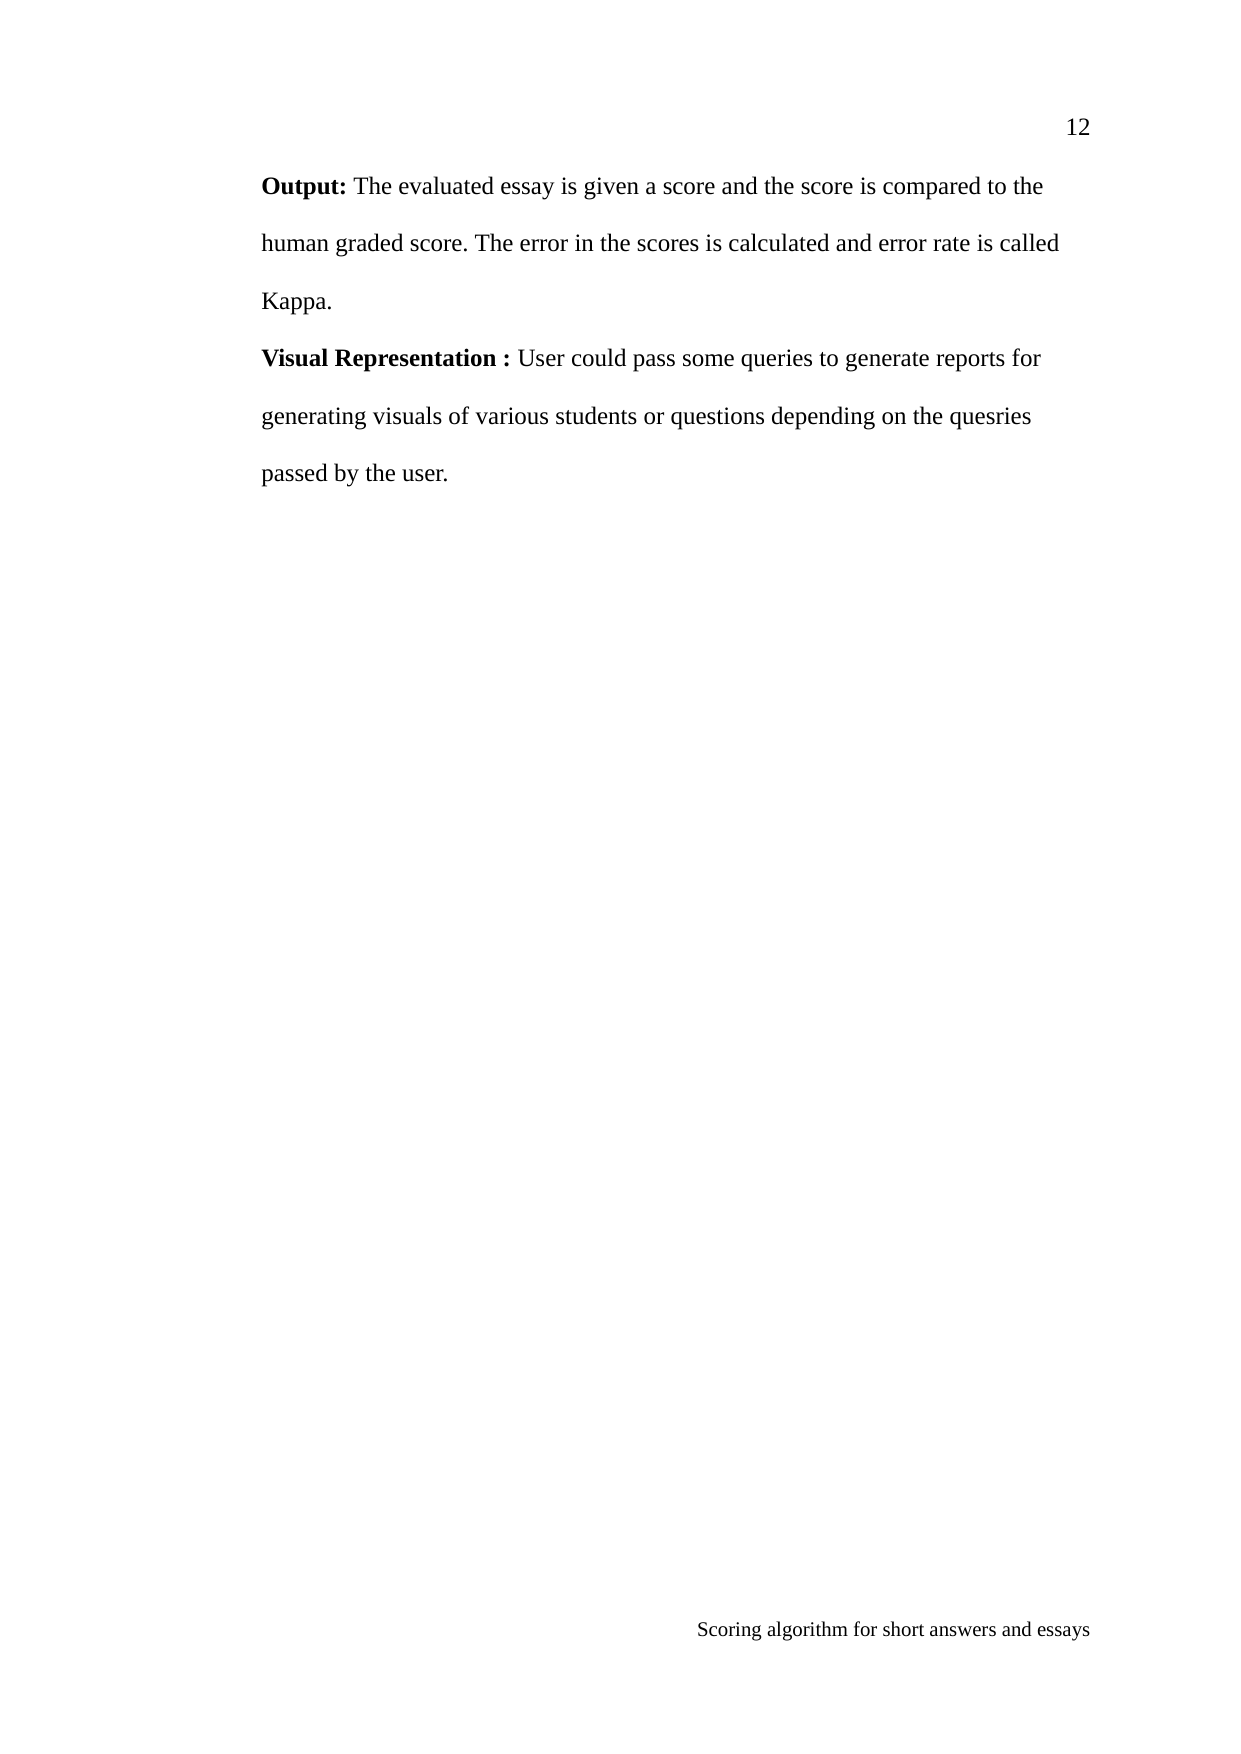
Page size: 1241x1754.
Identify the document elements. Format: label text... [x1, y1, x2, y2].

text Output: The evaluated essay is given a score and the score is compared to the human graded score. The error in the scores is calculated and error rate is called Kappa. [187, 171, 1090, 314]
text Visual Representation : User could pass some queries to generate reports for generating visuals of various students or questions depending on the quesries passed by the user. [187, 343, 1090, 487]
